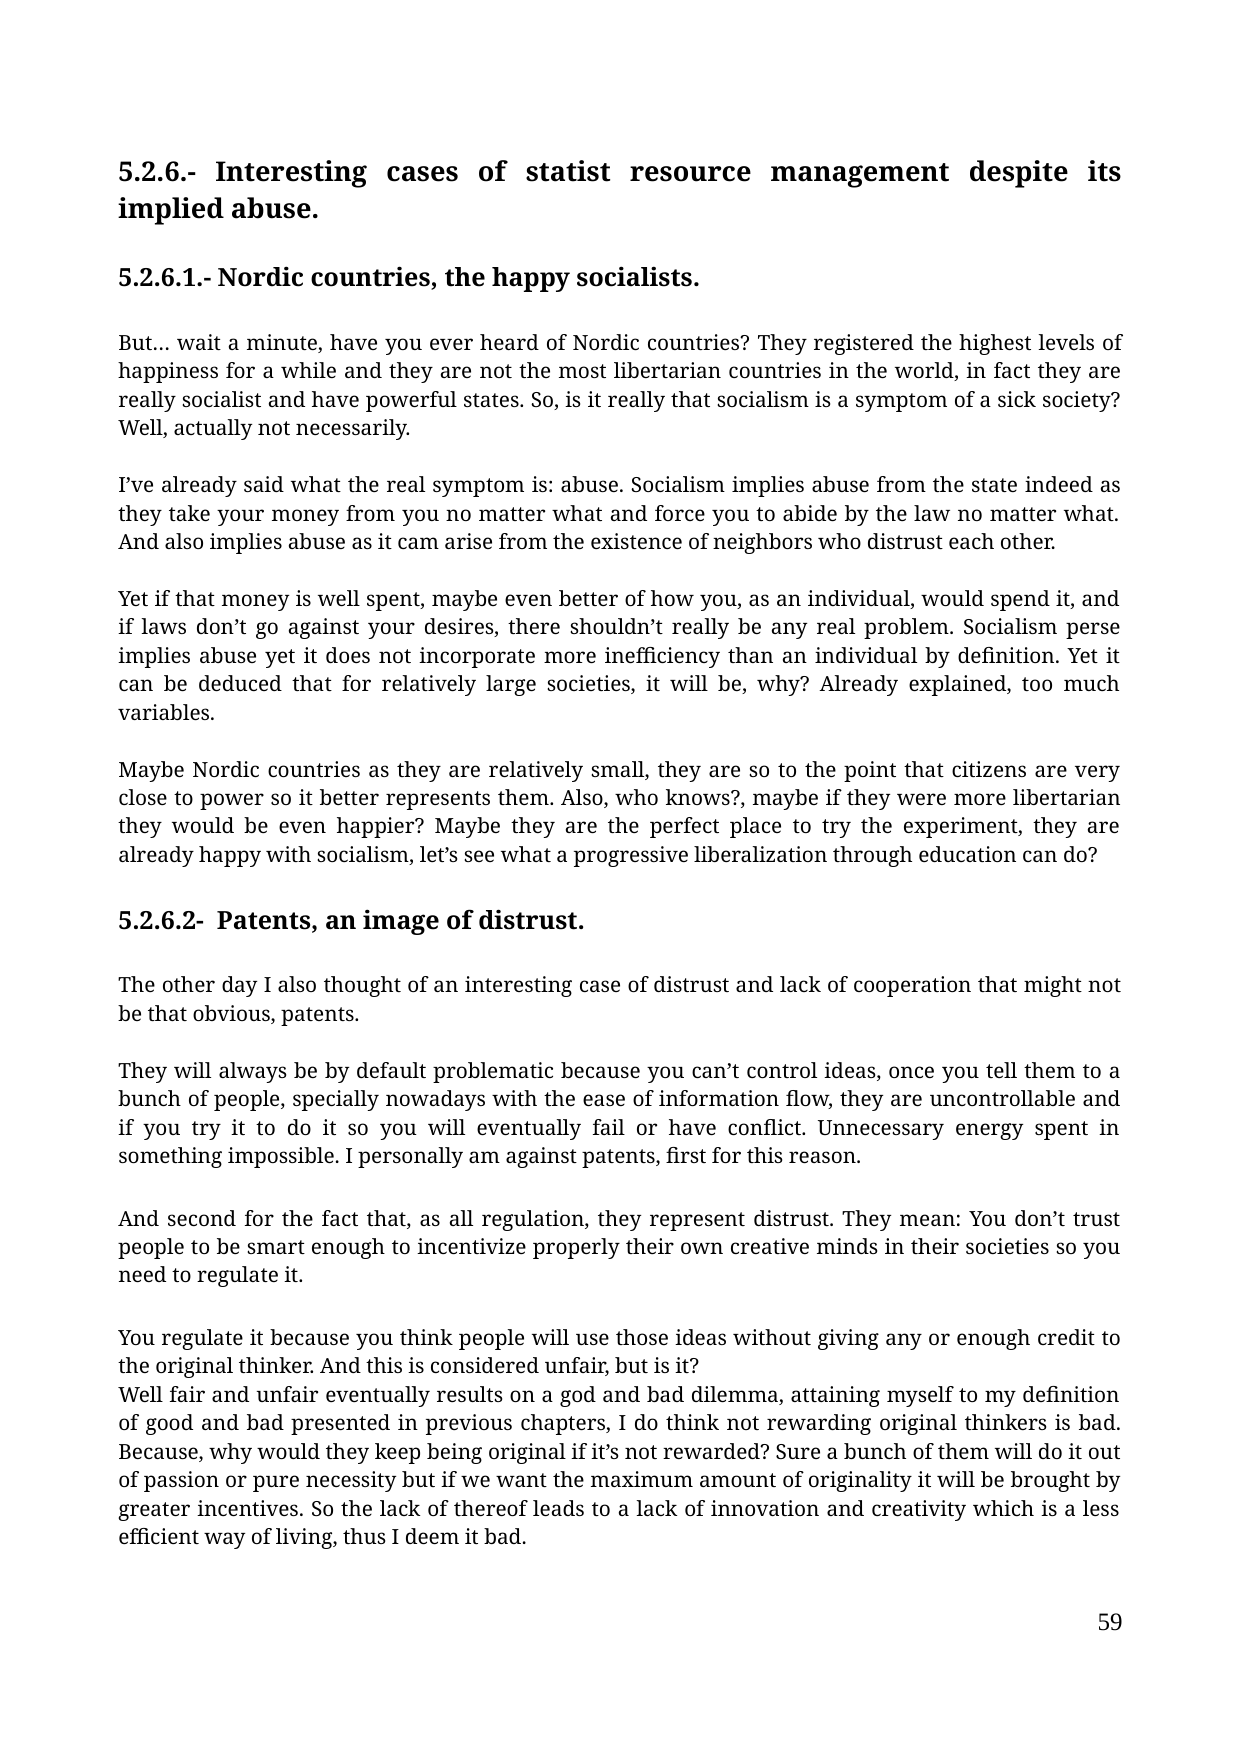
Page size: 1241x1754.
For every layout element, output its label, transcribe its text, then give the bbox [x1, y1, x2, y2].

text Maybe Nordic countries as they are relatively small, they are so to the point that citizens are very close to power so it better represents them. Also, who knows?, maybe if they were more libertarian they would be even happier? Maybe they are the perfect place to try the experiment, they are already happy with socialism, let’s see what a progressive liberalization through education can do? [118, 755, 1122, 868]
text But… wait a minute, have you ever heard of Nordic countries? They registered the highest levels of happiness for a while and they are not the most libertarian countries in the world, in fact they are really socialist and have powerful states. So, is it really that socialism is a symptom of a sick society? Well, actually not necessarily. [118, 328, 1122, 442]
text The other day I also thought of an interesting case of distrust and lack of cooperation that might not be that obvious, patents. [118, 971, 1122, 1027]
text You regulate it because you think people will use those ideas without giving any or enough credit to the original thinker. And this is considered unfair, but is it? [118, 1323, 1122, 1380]
text I’ve already said what the real symptom is: abuse. Socialism implies abuse from the state indeed as they take your money from you no matter what and force you to abide by the law no matter what. And also implies abuse as it cam arise from the existence of neighbors who distrust each other. [118, 470, 1122, 556]
text 5.2.6.1.- Nordic countries, the happy socialists. [118, 260, 1122, 294]
text They will always be by default problematic because you can’t control ideas, once you tell them to a bunch of people, specially nowadays with the ease of information flow, they are uncontrollable and if you try it to do it so you will eventually fail or have conflict. Unnecessary energy spent in something impossible. I personally am against patents, first for this reason. [118, 1056, 1122, 1170]
text 5.2.6.- Interesting cases of statist resource management despite its implied abuse. [118, 152, 1122, 226]
text 5.2.6.2- Patents, an image of distrust. [118, 902, 1122, 937]
text Yet if that money is well spent, maybe even better of how you, as an individual, would spend it, and if laws don’t go against your desires, there shouldn’t really be any real problem. Socialism perse implies abuse yet it does not incorporate more inefficiency than an individual by definition. Yet it can be deduced that for relatively large societies, it will be, why? Already explained, too much variables. [118, 584, 1122, 726]
text Well fair and unfair eventually results on a god and bad dilemma, attaining myself to my definition of good and bad presented in previous chapters, I do think not rewarding original thinkers is bad. Because, why would they keep being original if it’s not rewarded? Sure a bunch of them will do it out of passion or pure necessity but if we want the maximum amount of originality it will be brought by greater incentives. So the lack of thereof leads to a lack of innovation and creativity which is a less efficient way of living, thus I deem it bad. [118, 1380, 1122, 1551]
text And second for the fact that, as all regulation, they represent distrust. They mean: You don’t trust people to be smart enough to incentivize properly their own creative minds in their societies so you need to regulate it. [118, 1204, 1122, 1289]
